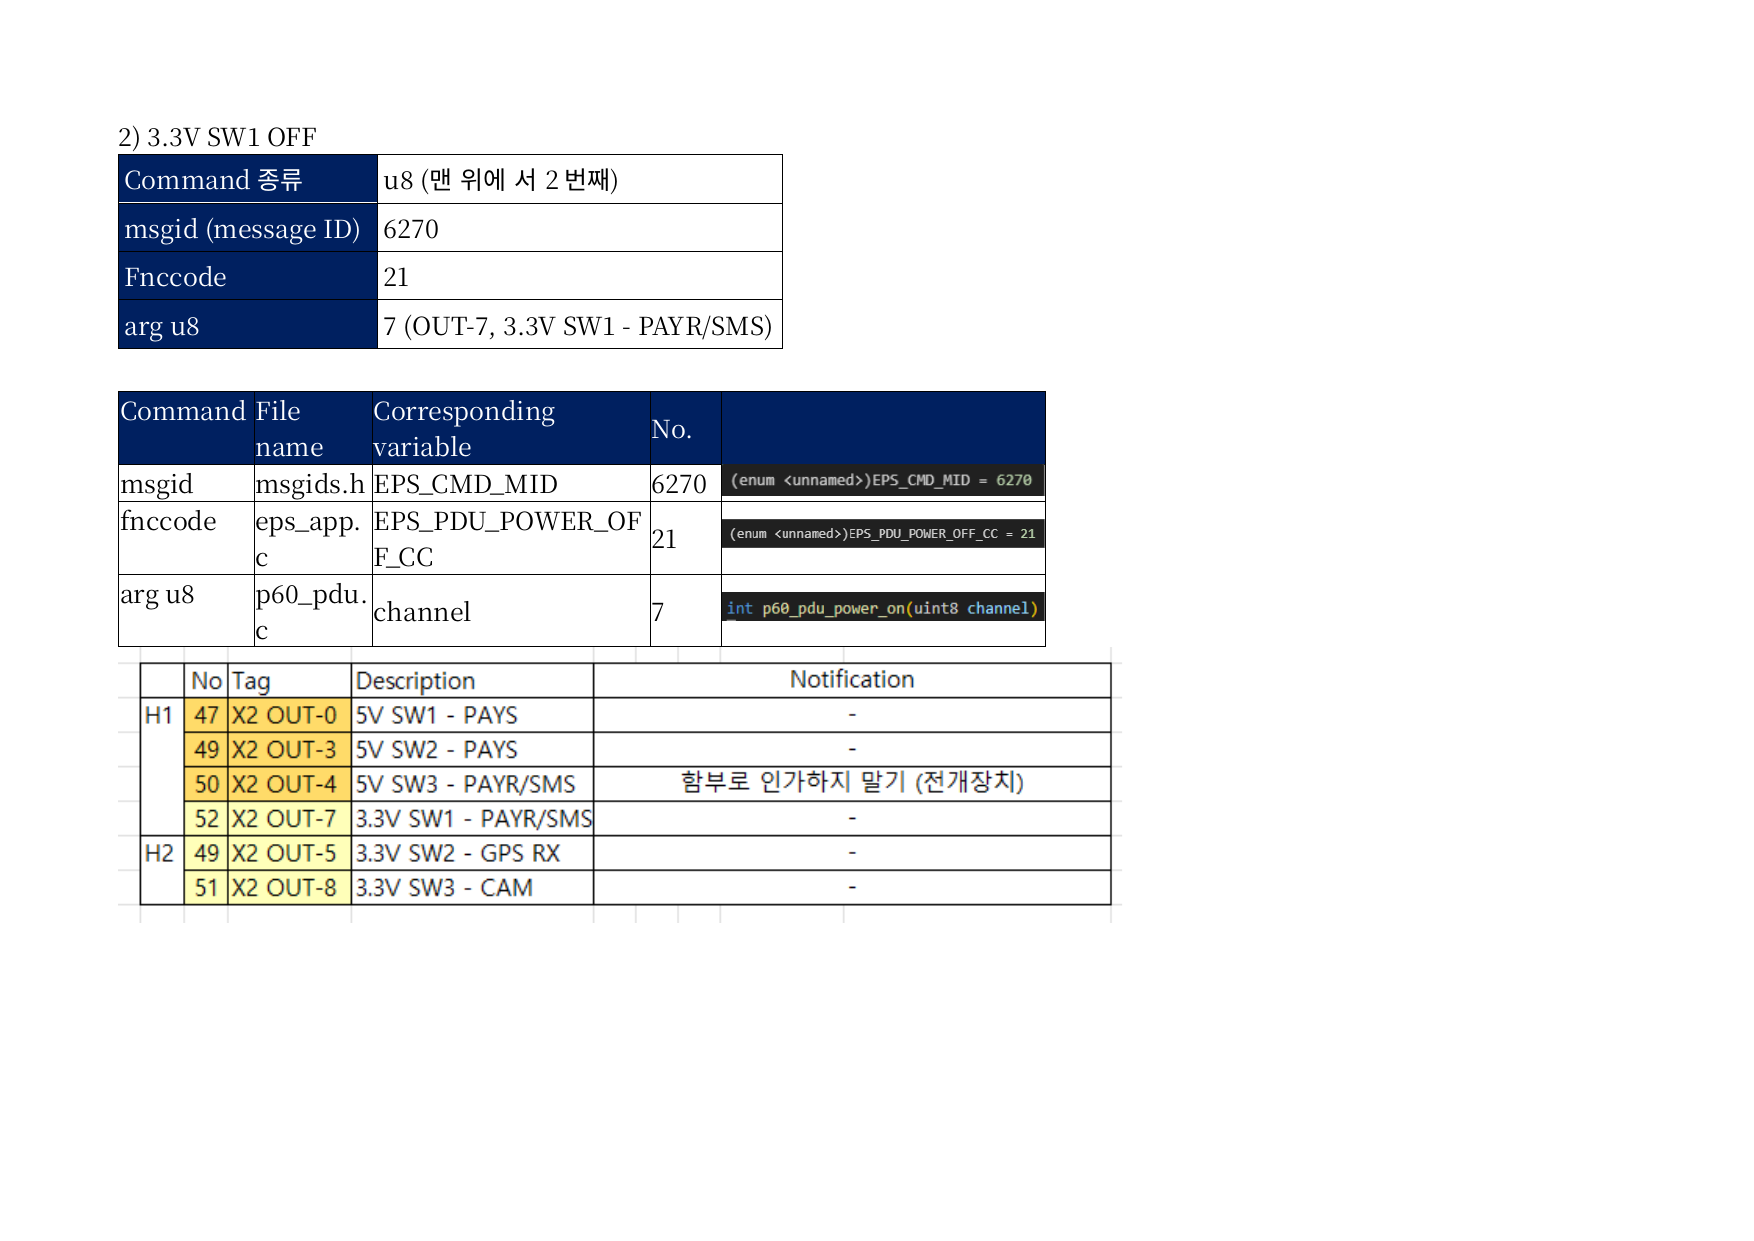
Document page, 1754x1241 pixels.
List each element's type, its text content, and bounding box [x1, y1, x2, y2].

picture [118, 647, 1123, 923]
picture [722, 464, 1045, 496]
table_cell [722, 548, 1045, 573]
text 2) 3.3V SW1 OFF [118, 118, 1636, 154]
table_cell msgids.h [255, 465, 372, 501]
table_cell eps_app.c [255, 502, 372, 573]
table_header File name [255, 392, 372, 464]
table_cell 21 [651, 502, 721, 573]
table_header No. [651, 392, 721, 464]
table_cell channel [373, 575, 650, 646]
table_header Command 종류 [119, 155, 377, 202]
table_cell 6270 [378, 204, 782, 251]
table_cell [722, 575, 1045, 592]
table_cell 7 (OUT-7, 3.3V SW1 - PAYR/SMS) [378, 300, 782, 348]
table_cell msgid [119, 465, 254, 501]
table_cell [722, 502, 1045, 519]
table_cell Fnccode [119, 252, 377, 299]
picture [722, 519, 1045, 548]
table_cell p60_pdu.c [255, 575, 372, 646]
table_header Command [119, 392, 254, 464]
table_cell arg u8 [119, 300, 377, 348]
table_cell EPS_PDU_POWER_OFF_CC [373, 502, 650, 573]
table_cell 7 [651, 575, 721, 646]
picture [722, 592, 1045, 621]
table_header Corresponding variable [373, 392, 650, 464]
table_cell 21 [378, 252, 782, 299]
table_cell [722, 496, 1045, 501]
table_cell msgid (message ID) [119, 204, 377, 251]
table_cell EPS_CMD_MID [373, 465, 650, 501]
table_header u8 (맨 위에 서 2번째) [378, 155, 782, 202]
table_cell arg u8 [119, 575, 254, 646]
table_cell fnccode [119, 502, 254, 573]
table_cell 6270 [651, 465, 721, 501]
table_cell [722, 621, 1045, 646]
table_header [722, 392, 1045, 464]
